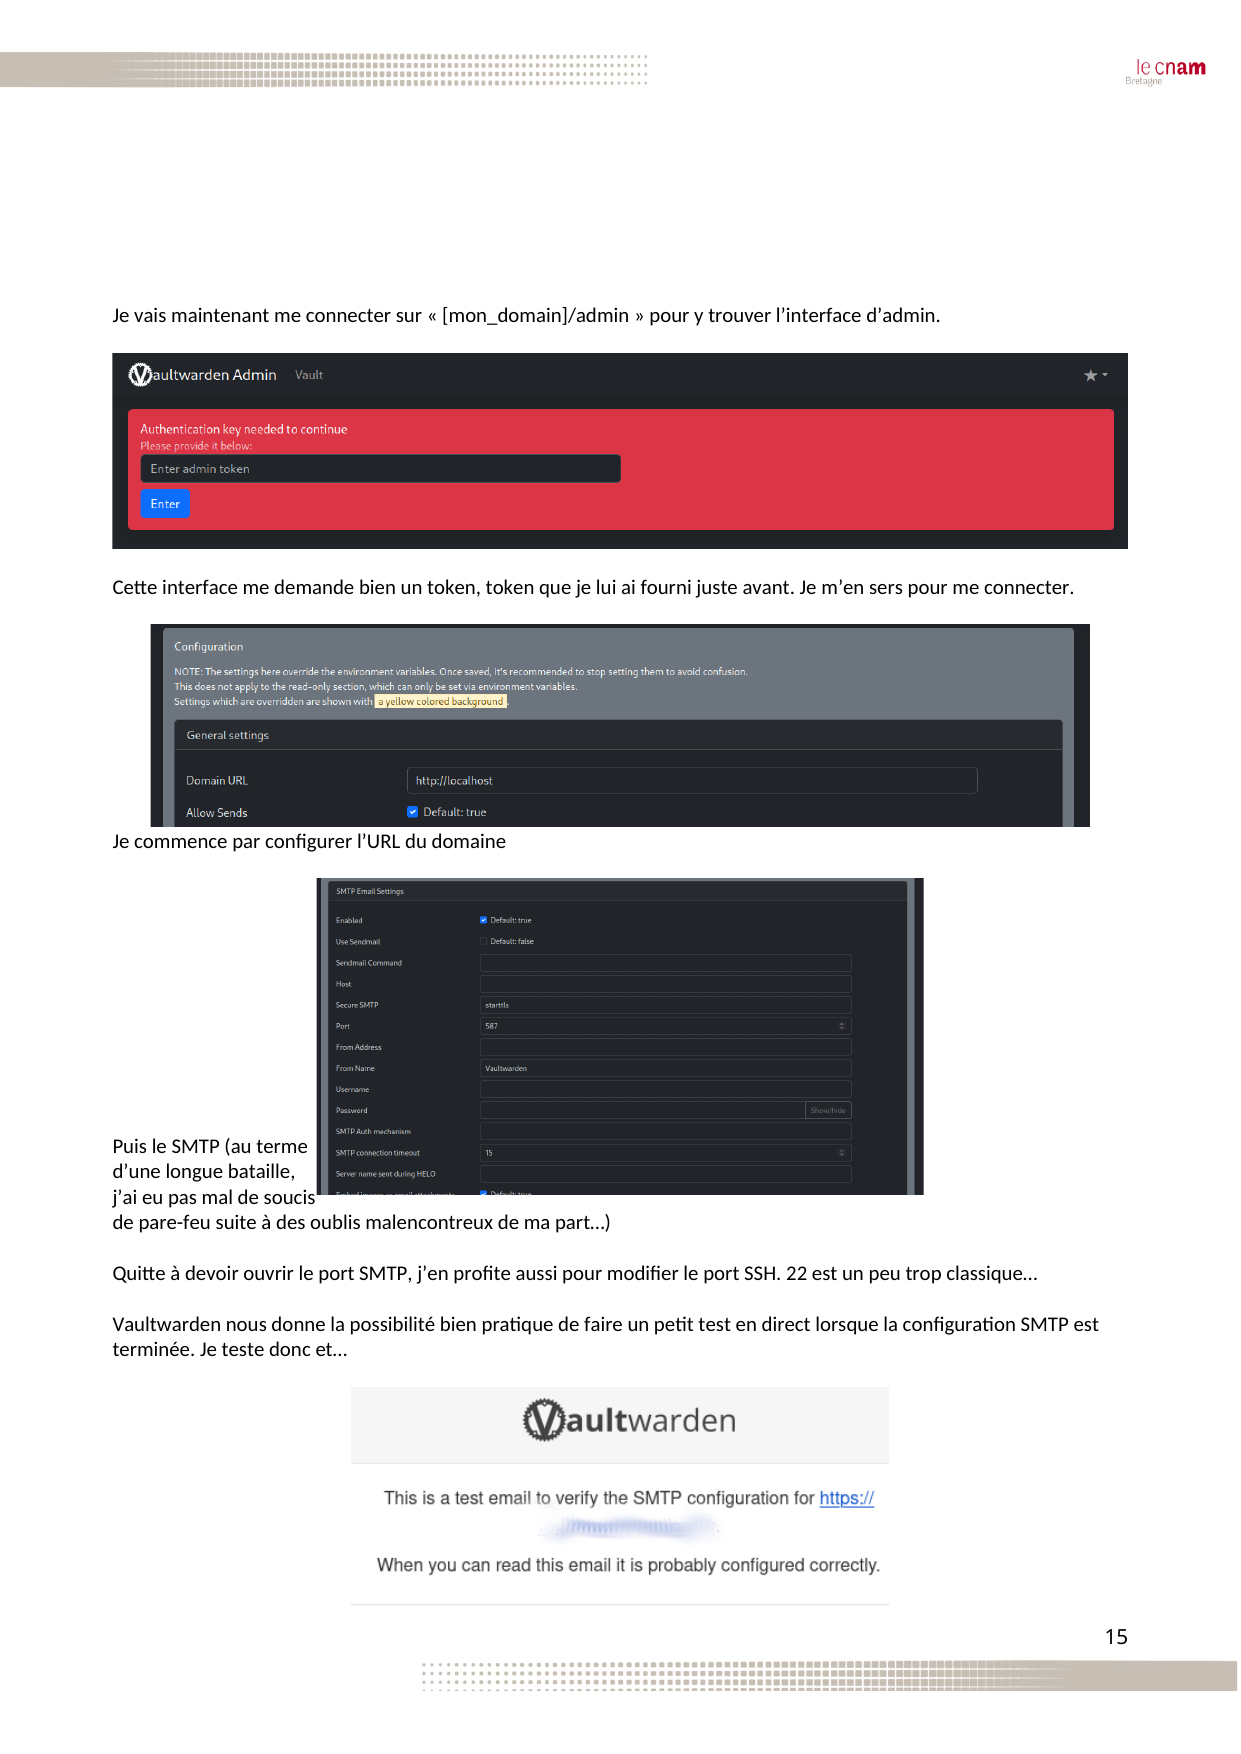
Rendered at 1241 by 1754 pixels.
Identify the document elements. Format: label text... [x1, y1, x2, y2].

text Quitte à devoir ouvrir le port SMTP, j’en profite aussi pour modifier le port SSH. 22 est un peu trop classique… Vaultwarden nous donne la possibilité bien pratique de faire un petit test en direct lorsque la configuration SMTP est terminée. Je teste donc et… [112, 1260, 1128, 1362]
picture [0, 44, 1211, 101]
picture [150, 624, 1090, 827]
picture [112, 353, 1128, 549]
picture [422, 1660, 1240, 1691]
text Cette interface me demande bien un token, token que je lui ai fourni juste avant. Je m’en sers pour me connecter. [112, 574, 1128, 599]
picture [351, 1387, 890, 1606]
text Puis le SMTP (au terme d’une longue bataille, j’ai eu pas mal de soucis de pare-feu suite à des oublis malencontreux de ma part…) [112, 1133, 1128, 1235]
picture [316, 878, 924, 1195]
text Je commence par configurer l’URL du domaine [112, 828, 1128, 853]
text Je vais maintenant me connecter sur « [mon_domain]/admin » pour y trouver l’interface d’admin. [112, 302, 1128, 328]
